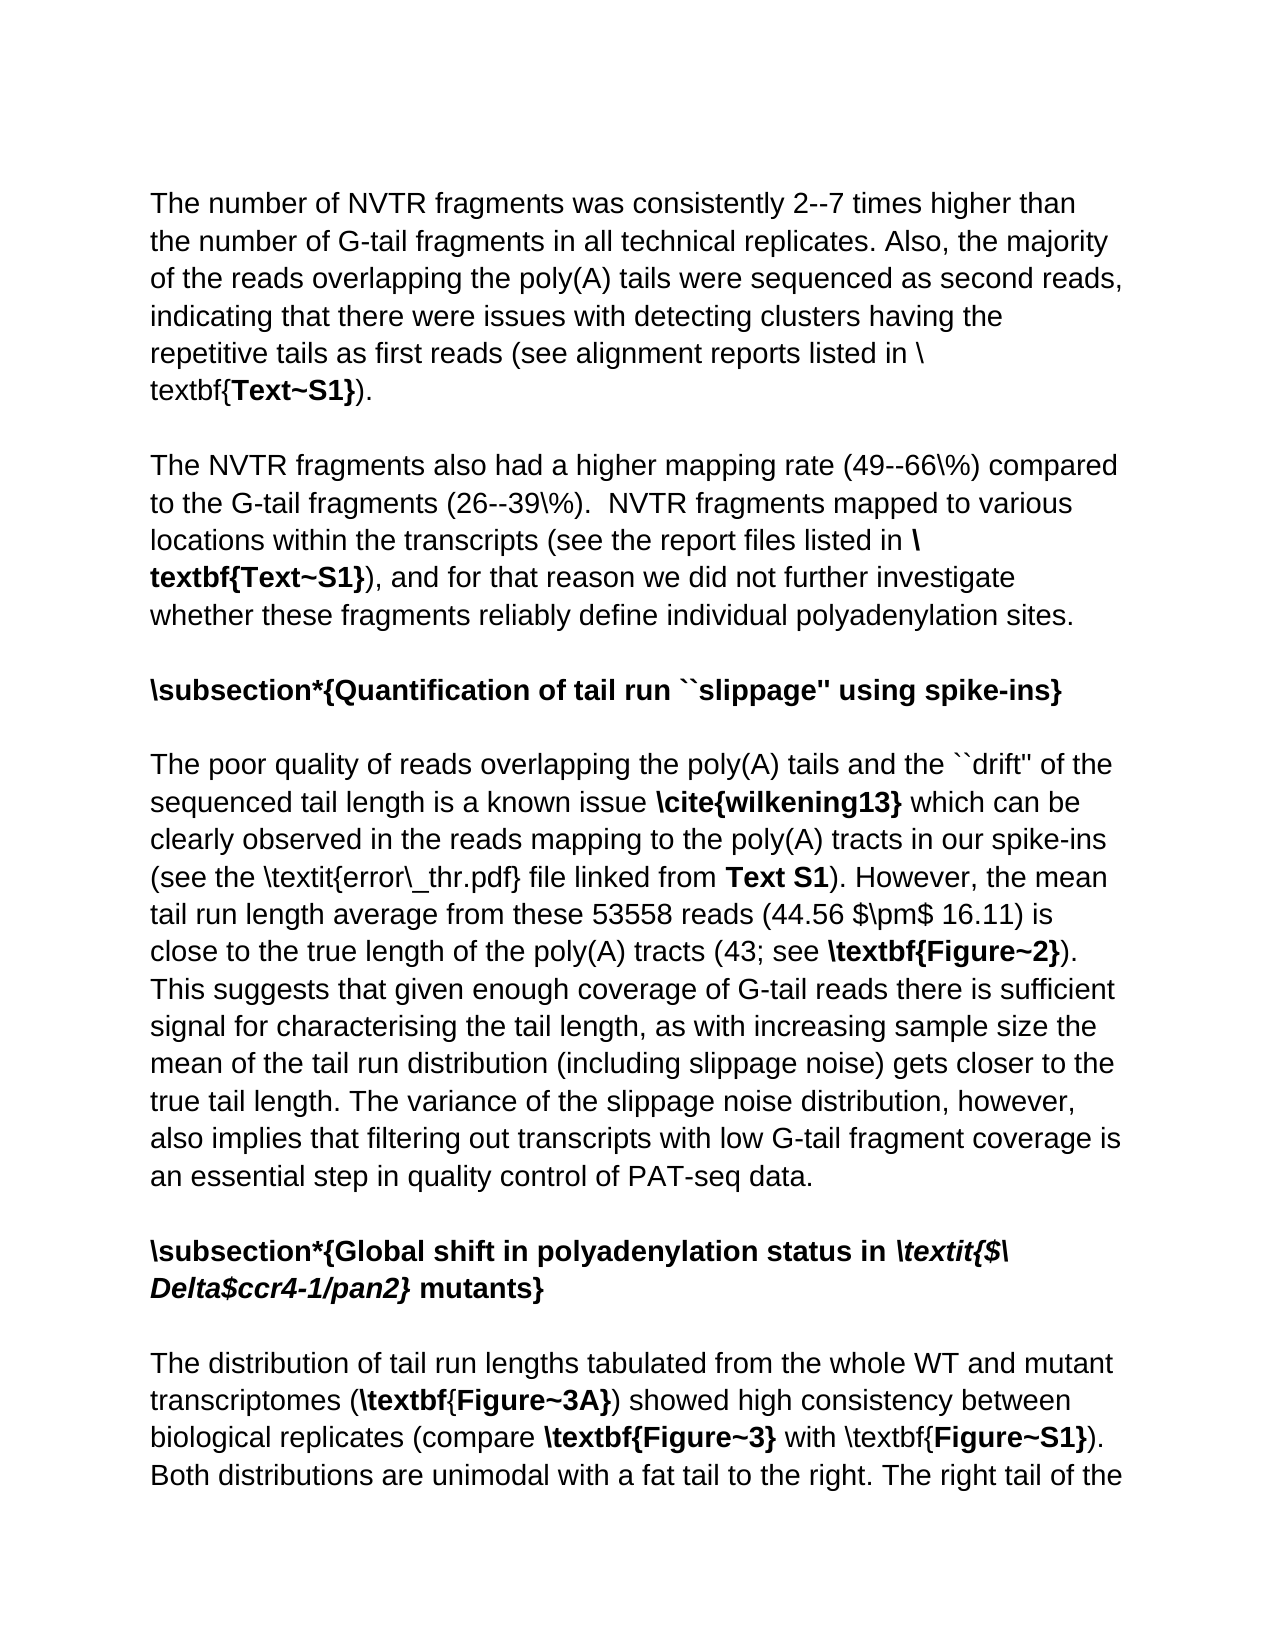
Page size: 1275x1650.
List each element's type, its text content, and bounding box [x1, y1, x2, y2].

text The poor quality of reads overlapping the poly(A) tails and the ``drift'' of the sequenced tail length is a known issue \cite{wilkening13} which can be clearly observed in the reads mapping to the poly(A) tracts in our spike-ins (see the \textit{error\_thr.pdf} file linked from Text S1). However, the mean tail run length average from these 53558 reads (44.56 $\pm$ 16.11) is close to the true length of the poly(A) tracts (43; see \textbf{Figure~2}). This suggests that given enough coverage of G-tail reads there is sufficient signal for characterising the tail length, as with increasing sample size the mean of the tail run distribution (including slippage noise) gets closer to the true tail length. The variance of the slippage noise distribution, however, also implies that filtering out transcripts with low G-tail fragment coverage is an essential step in quality control of PAT-seq data. [150, 748, 1125, 1192]
text The NVTR fragments also had a higher mapping rate (49--66\%) compared to the G-tail fragments (26--39\%). NVTR fragments mapped to various locations within the transcripts (see the report files listed in \textbf{Text~S1}), and for that reason we did not further investigate whether these fragments reliably define individual polyadenylation sites. [150, 449, 1125, 631]
text The distribution of tail run lengths tabulated from the whole WT and mutant transcriptomes (\textbf{Figure~3A}) showed high consistency between biological replicates (compare \textbf{Figure~3} with \textbf{Figure~S1}). Both distributions are unimodal with a fat tail to the right. The right tail of the [150, 1347, 1125, 1491]
text The number of NVTR fragments was consistently 2--7 times higher than the number of G-tail fragments in all technical replicates. Also, the majority of the reads overlapping the poly(A) tails were sequenced as second reads, indicating that there were issues with detecting clusters having the repetitive tails as first reads (see alignment reports listed in \textbf{Text~S1}). [150, 187, 1125, 407]
text \subsection*{Quantification of tail run ``slippage'' using spike-ins} [150, 673, 1125, 706]
text \subsection*{Global shift in polyadenylation status in \textit{$\Delta$ccr4-1/pan2} mutants} [150, 1234, 1125, 1304]
